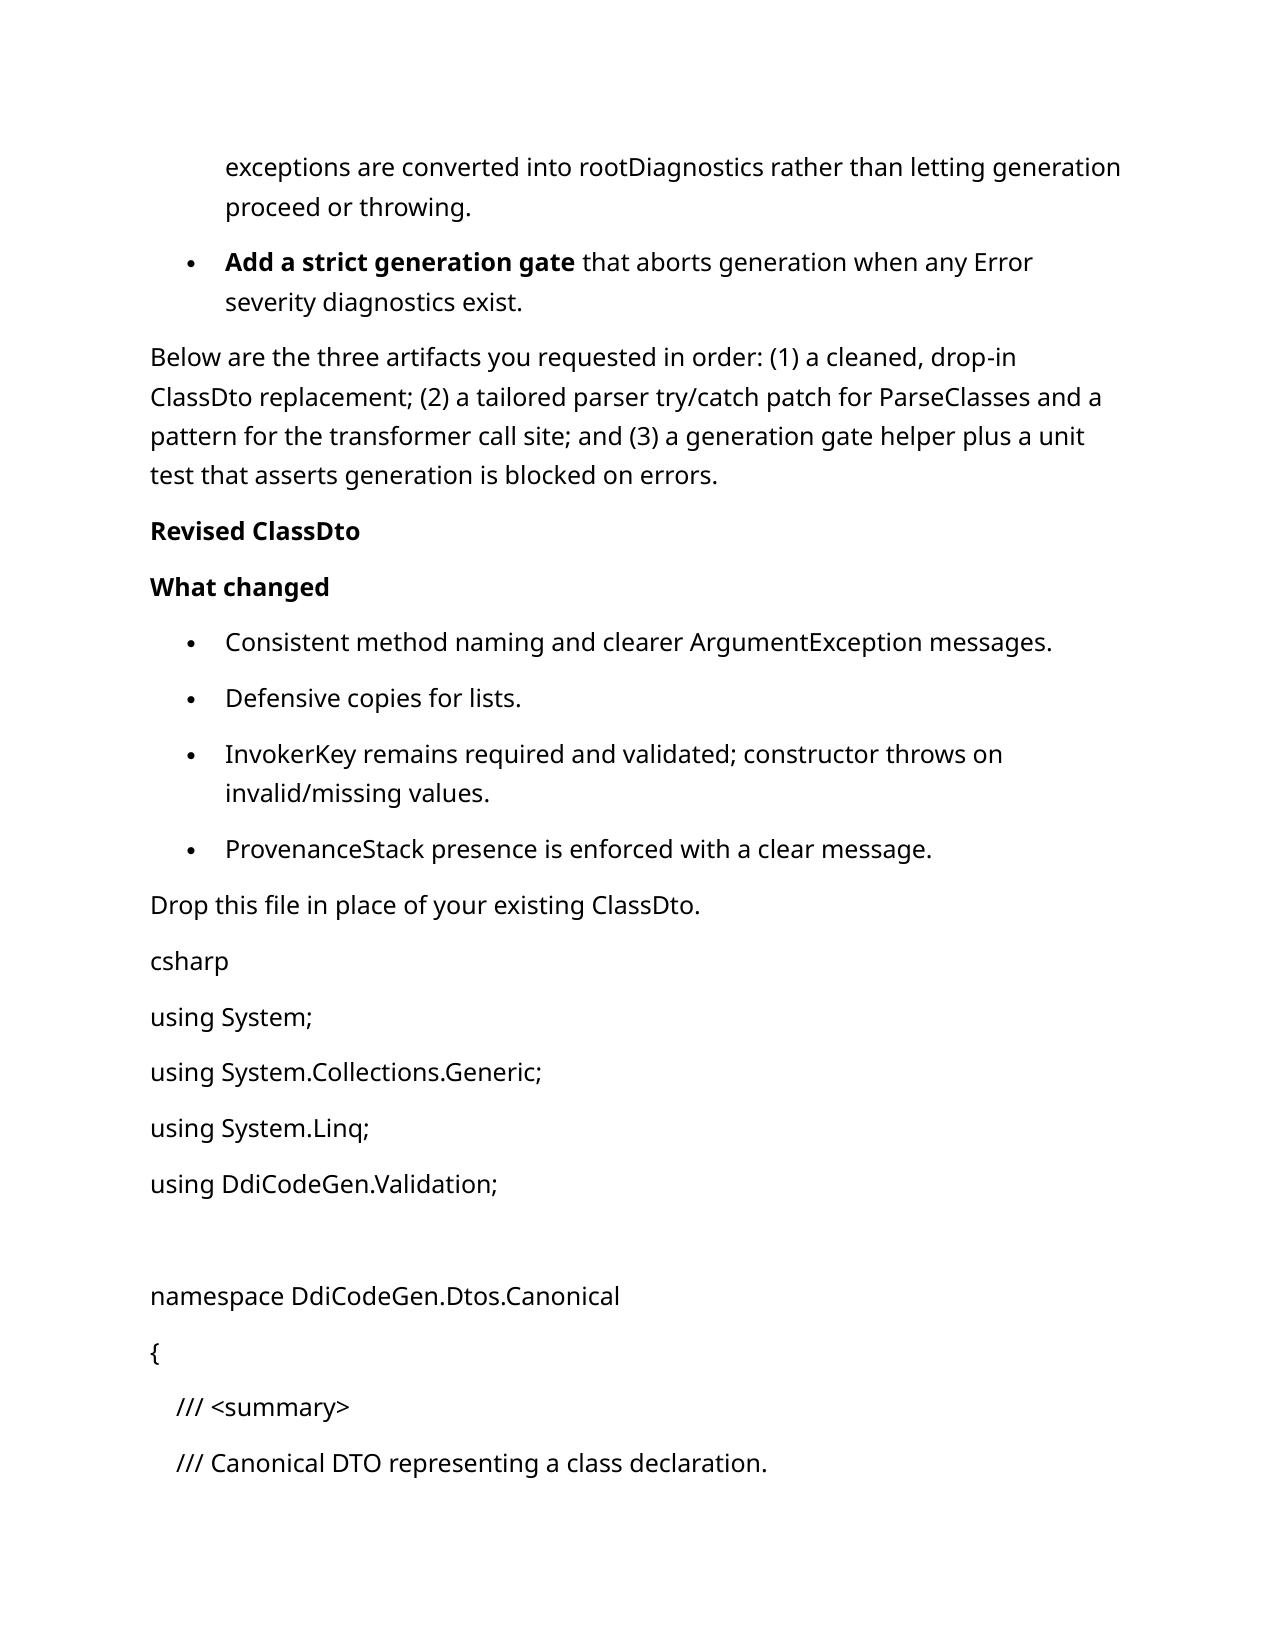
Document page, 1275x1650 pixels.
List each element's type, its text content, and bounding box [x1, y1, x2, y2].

text Drop this file in place of your existing ClassDto. [150, 887, 1125, 922]
text using System.Linq; [150, 1111, 1125, 1145]
text Revised ClassDto [150, 513, 1125, 547]
list InvokerKey remains required and validated; constructor throws on invalid/missing values. [187, 737, 1125, 810]
list ProvenanceStack presence is enforced with a clear message. [187, 832, 1125, 866]
text using System; [150, 999, 1125, 1033]
list Add a strict generation gate that aborts generation when any Error severity diagnostics exist. [187, 245, 1125, 318]
text /// <summary> [150, 1390, 1125, 1424]
text /// Canonical DTO representing a class declaration. [150, 1446, 1125, 1480]
list exceptions are converted into rootDiagnostics rather than letting generation proceed or throwing. [187, 150, 1125, 223]
text Below are the three artifacts you requested in order: (1) a cleaned, drop‑in ClassDto replacement; (2) a tailored parser try/catch patch for ParseClasses and a pattern for the transformer call site; and (3) a generation gate helper plus a unit test that asserts generation is blocked on errors. [150, 340, 1125, 492]
list Defensive copies for lists. [187, 681, 1125, 715]
text { [150, 1334, 1125, 1368]
text using DdiCodeGen.Validation; [150, 1167, 1125, 1201]
list Consistent method naming and clearer ArgumentException messages. [187, 625, 1125, 659]
text using System.Collections.Generic; [150, 1055, 1125, 1089]
text What changed [150, 569, 1125, 603]
text namespace DdiCodeGen.Dtos.Canonical [150, 1278, 1125, 1312]
text csharp [150, 943, 1125, 977]
